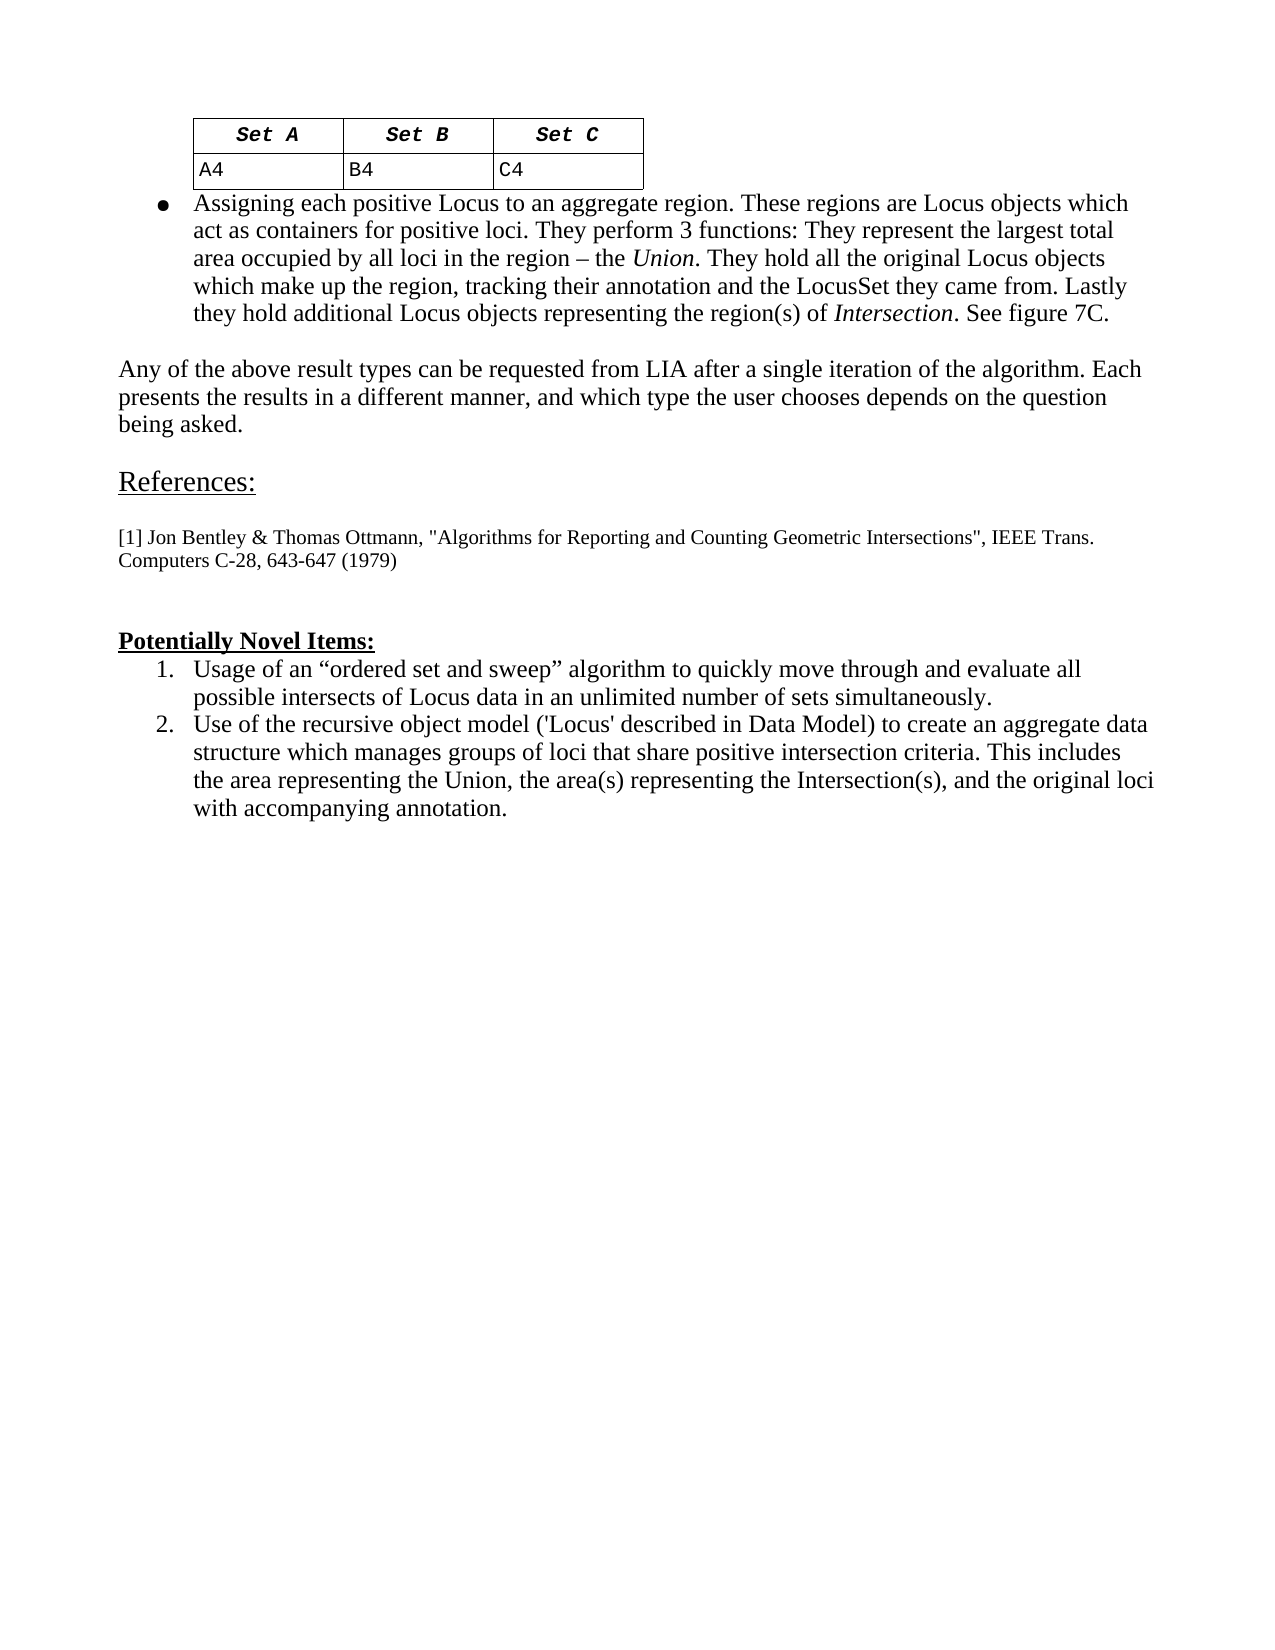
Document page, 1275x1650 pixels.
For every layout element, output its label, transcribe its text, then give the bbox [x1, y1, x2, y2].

table_header Set C [494, 119, 643, 153]
text References: [118, 466, 1157, 498]
list Usage of an “ordered set and sweep” algorithm to quickly move through and evaluate all possible intersects of Locus data in an unlimited number of sets simultaneously. [156, 655, 1157, 711]
table_header Set A [194, 119, 343, 153]
table_cell A4 [194, 154, 343, 188]
table_cell B4 [344, 154, 493, 188]
text [1] Jon Bentley & Thomas Ottmann, "Algorithms for Reporting and Counting Geometric Intersections", IEEE Trans. Computers C-28, 643-647 (1979) [118, 526, 1157, 572]
table_cell C4 [494, 154, 643, 188]
text Any of the above result types can be requested from LIA after a single iteration of the algorithm. Each presents the results in a different manner, and which type the user chooses depends on the question being asked. [118, 355, 1157, 438]
list Use of the recursive object model ('Locus' described in Data Model) to create an aggregate data structure which manages groups of loci that share positive intersection criteria. This includes the area representing the Union, the area(s) representing the Intersection(s), and the original loci with accompanying annotation. [156, 711, 1157, 821]
list Assigning each positive Locus to an aggregate region. These regions are Locus objects which act as containers for positive loci. They perform 3 functions: They represent the largest total area occupied by all loci in the region – the Union. They hold all the original Locus objects which make up the region, tracking their annotation and the LocusSet they came from. Lastly they hold additional Locus objects representing the region(s) of Intersection. See figure 7C. [156, 189, 1157, 327]
text Potentially Novel Items: [118, 627, 1157, 655]
table_header Set B [344, 119, 493, 153]
